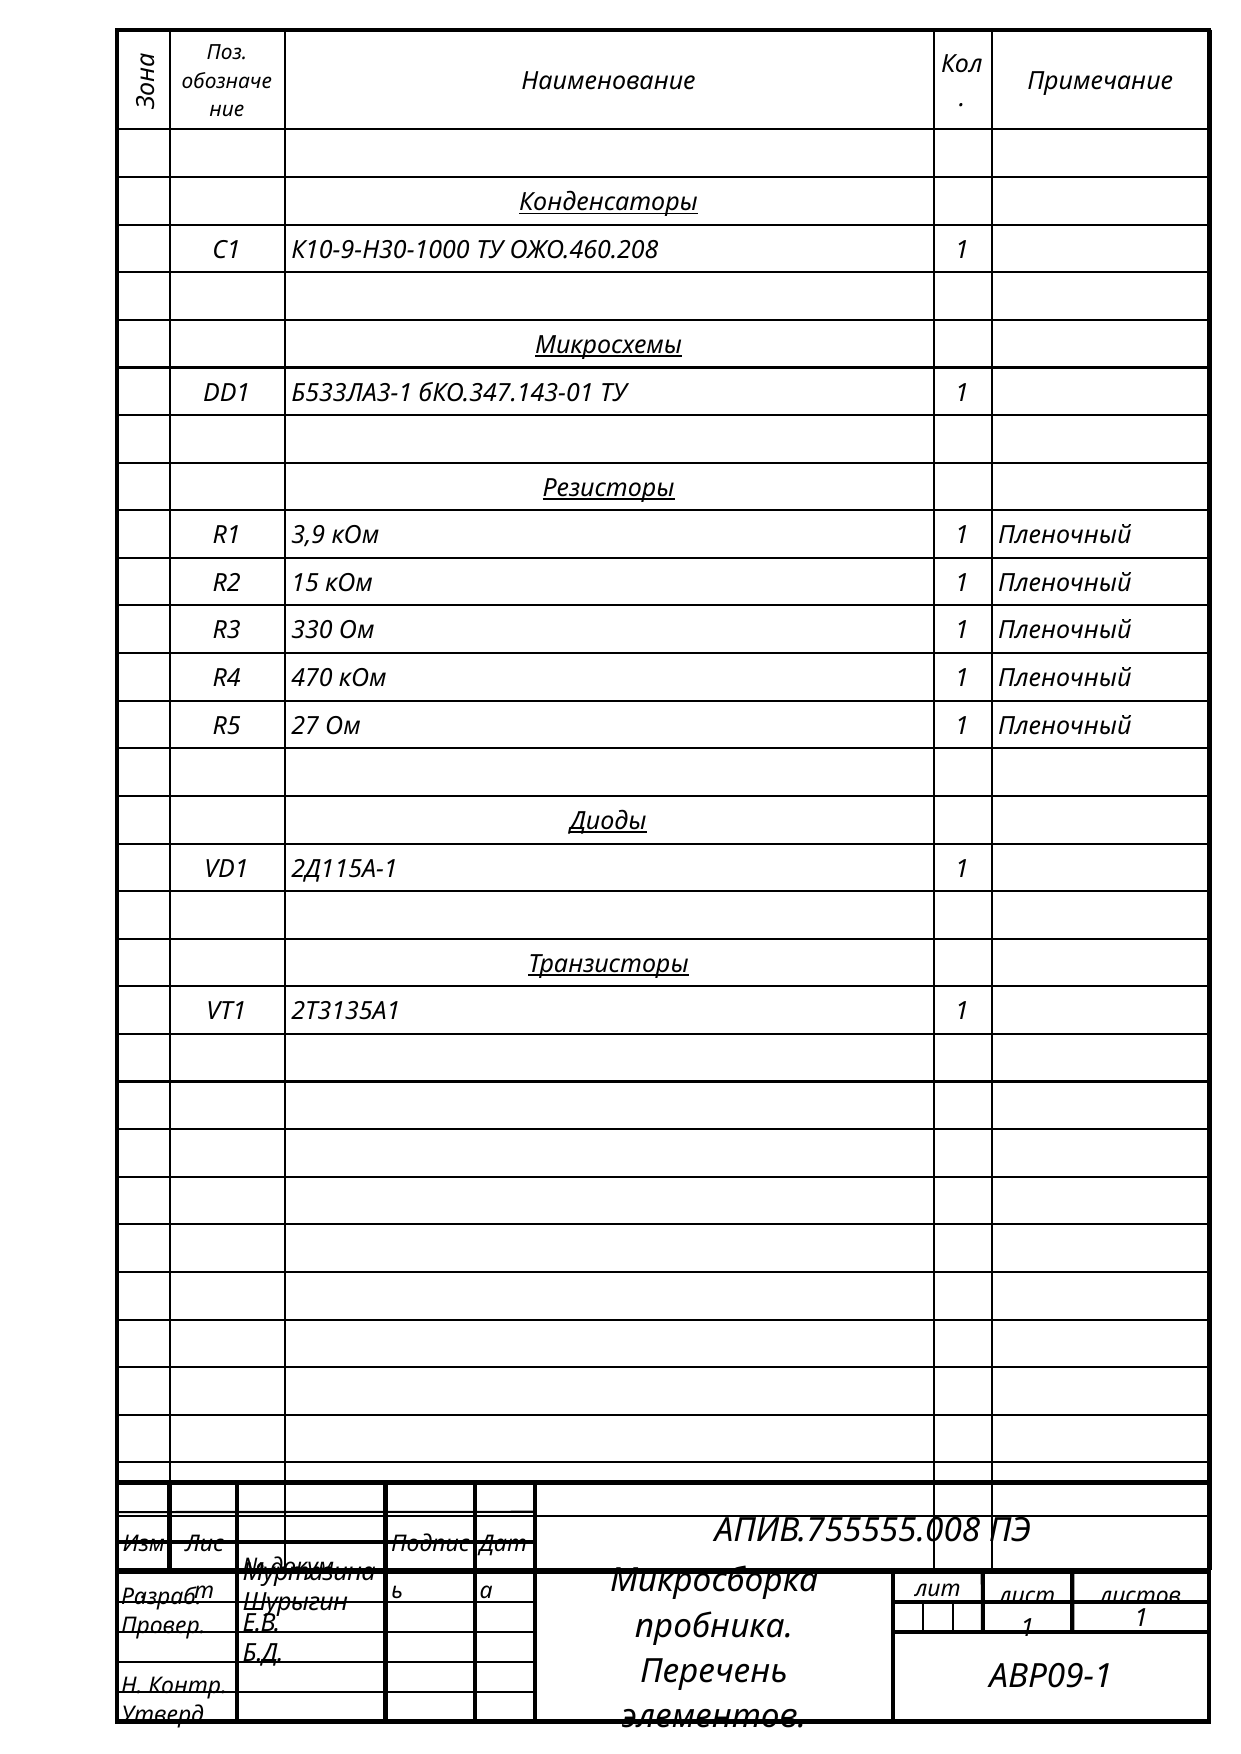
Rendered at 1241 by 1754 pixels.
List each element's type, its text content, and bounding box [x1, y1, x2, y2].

table_cell [760, 1517, 775, 1536]
table_cell [969, 1519, 976, 1527]
table_cell [993, 178, 1207, 223]
table_cell 1 [935, 369, 991, 414]
table_cell [935, 1519, 940, 1538]
table_cell 2Т3135А1 [286, 987, 933, 1033]
table_cell [993, 226, 1207, 271]
table_cell [388, 1544, 473, 1568]
table_cell Пленочный [993, 511, 1207, 557]
table_cell 15 кОм [286, 559, 933, 604]
table_cell 1 [935, 511, 991, 557]
table_cell [119, 1035, 169, 1080]
table_cell [119, 1544, 167, 1568]
table_cell [119, 749, 169, 795]
table_cell [119, 1517, 167, 1540]
table_cell [477, 1517, 533, 1540]
table_cell VT1 [171, 987, 284, 1033]
table_cell [119, 606, 169, 652]
table_cell Диоды [286, 797, 933, 842]
table_cell [286, 749, 933, 795]
table_cell [119, 559, 169, 604]
table_cell [993, 130, 1207, 176]
table_cell [786, 1520, 796, 1527]
table_cell [993, 845, 1207, 890]
table_cell [119, 845, 169, 890]
table_cell 3,9 кОм [286, 511, 933, 557]
table_cell [171, 178, 284, 223]
table_cell R1 [171, 511, 284, 557]
table_cell [239, 1517, 284, 1540]
table_cell [286, 1416, 933, 1461]
table_cell [935, 1035, 991, 1080]
table_cell [119, 273, 169, 319]
table_cell Пленочный [993, 606, 1207, 652]
table_cell R2 [171, 559, 284, 604]
table_cell 1 [935, 702, 991, 747]
table_cell Б533ЛА3-1 бКО.347.143-01 ТУ [286, 369, 933, 414]
table_cell [171, 130, 284, 176]
table_cell Конденсаторы [286, 178, 933, 223]
table_cell [119, 511, 169, 557]
table_cell [171, 321, 284, 366]
table_cell [993, 464, 1207, 509]
table_cell R3 [171, 606, 284, 652]
table_cell [239, 1544, 284, 1568]
table_cell С1 [171, 226, 284, 271]
table_cell [935, 940, 991, 985]
table_cell Транзисторы [286, 940, 933, 985]
table_cell [993, 1130, 1207, 1176]
table_header Поз. обозначение [171, 32, 284, 128]
table_cell [935, 1083, 991, 1128]
table_cell К10-9-H30-1000 ТУ ОЖО.460.208 [286, 226, 933, 271]
table_cell [119, 987, 169, 1033]
table_cell [993, 987, 1207, 1033]
table_cell [286, 130, 933, 176]
table_header Кол. [935, 32, 991, 128]
table_cell [935, 178, 991, 223]
table_cell [721, 1521, 727, 1531]
table_cell [935, 1517, 991, 1568]
table_cell [477, 1544, 533, 1568]
table_cell [171, 1416, 284, 1461]
table_cell [119, 1178, 169, 1223]
table_cell [171, 797, 284, 842]
table_cell [119, 369, 169, 414]
table_cell [993, 273, 1207, 319]
table_cell [993, 1273, 1207, 1318]
table_cell [993, 1035, 1207, 1080]
table_cell 1 [935, 226, 991, 271]
table_cell [119, 1083, 169, 1128]
table_cell [286, 1517, 383, 1540]
table_cell Пленочный [993, 559, 1207, 604]
table_cell [171, 1463, 284, 1480]
table_cell [119, 1463, 169, 1480]
table_cell [172, 1517, 235, 1540]
table_cell [171, 1035, 284, 1080]
table_cell 2Д115А-1 [286, 845, 933, 890]
table_cell [171, 1178, 284, 1223]
table_cell [286, 1485, 383, 1510]
table_cell [286, 416, 933, 462]
table_cell [935, 1368, 991, 1414]
table_cell [948, 1519, 958, 1539]
table_cell [119, 464, 169, 509]
table_cell [171, 1083, 284, 1128]
table_cell [171, 464, 284, 509]
table_cell [119, 226, 169, 271]
table_cell [993, 1416, 1207, 1461]
table_cell [286, 892, 933, 938]
table_cell [119, 130, 169, 176]
table_cell [171, 416, 284, 462]
table_cell [935, 1463, 991, 1480]
table_cell [286, 1463, 933, 1480]
table_cell [935, 416, 991, 462]
table_cell [388, 1517, 473, 1540]
table_cell [171, 1130, 284, 1176]
table_cell 1 [935, 606, 991, 652]
table_cell [935, 1321, 991, 1366]
table_cell [171, 749, 284, 795]
table_cell [537, 1517, 933, 1568]
table_cell 1 [935, 987, 991, 1033]
table_cell [172, 1485, 235, 1511]
table_cell 330 Ом [286, 606, 933, 652]
table_cell [993, 797, 1207, 842]
table_cell [993, 892, 1207, 938]
table_header Примечание [993, 32, 1207, 128]
table_cell [388, 1485, 473, 1510]
table_cell [286, 1273, 933, 1318]
table_cell [935, 464, 991, 509]
table_cell [286, 273, 933, 319]
table_cell [119, 321, 169, 366]
table_cell [993, 1225, 1207, 1271]
table_cell 1 [935, 559, 991, 604]
table_cell [286, 1083, 933, 1128]
table_cell [171, 1368, 284, 1414]
table_cell [119, 1485, 167, 1511]
table_cell [171, 940, 284, 985]
table_cell [119, 940, 169, 985]
table_cell [239, 1485, 284, 1510]
table_cell [935, 1485, 991, 1514]
table_cell [286, 1368, 933, 1414]
table_cell [477, 1485, 533, 1510]
table_cell [286, 1035, 933, 1080]
table_cell [286, 1321, 933, 1366]
table_cell [119, 654, 169, 699]
table_cell R5 [171, 702, 284, 747]
table_cell Пленочный [993, 702, 1207, 747]
table_cell [993, 1463, 1207, 1480]
table_header Наименование [286, 32, 933, 128]
table_cell [477, 1544, 482, 1553]
table_cell 27 Ом [286, 702, 933, 747]
table_cell [993, 416, 1207, 462]
table_cell [993, 369, 1207, 414]
table_cell [171, 892, 284, 938]
table_cell Микросхемы [286, 321, 933, 366]
table_cell [935, 1130, 991, 1176]
table_cell [119, 1416, 169, 1461]
table_cell VD1 [171, 845, 284, 890]
table_cell 470 кОм [286, 654, 933, 699]
table_cell DD1 [171, 369, 284, 414]
table_cell [119, 1321, 169, 1366]
table_cell [119, 892, 169, 938]
table_cell [119, 797, 169, 842]
table_cell [119, 1273, 169, 1318]
table_cell [966, 1530, 974, 1539]
table_cell Резисторы [286, 464, 933, 509]
table_cell [993, 1517, 1207, 1568]
table_cell [171, 1273, 284, 1318]
table_cell Пленочный [993, 654, 1207, 699]
table_cell [935, 1416, 991, 1461]
table_cell [119, 416, 169, 462]
table_cell [119, 1368, 169, 1414]
table_cell [286, 1178, 933, 1223]
table_cell [784, 1530, 794, 1538]
table_header Зона [119, 32, 169, 128]
table_cell [286, 1130, 933, 1176]
table_cell [119, 702, 169, 747]
table_cell [537, 1485, 933, 1514]
table_cell [935, 321, 991, 366]
table_cell [286, 1225, 933, 1271]
table_cell 1 [935, 845, 991, 890]
table_cell R4 [171, 654, 284, 699]
table_cell [119, 178, 169, 223]
table_cell [171, 1225, 284, 1271]
table_cell [993, 1083, 1207, 1128]
table_cell [935, 1273, 991, 1318]
table_cell [935, 797, 991, 842]
table_cell [119, 1225, 169, 1271]
table_cell [935, 273, 991, 319]
table_cell [993, 940, 1207, 985]
table_cell 1 [935, 654, 991, 699]
table_cell [286, 1544, 383, 1568]
table_cell [993, 749, 1207, 795]
table_cell [119, 1130, 169, 1176]
table_cell [935, 1225, 991, 1271]
table_cell [171, 1321, 284, 1366]
table_cell [935, 892, 991, 938]
table_cell [935, 130, 991, 176]
table_cell [993, 1321, 1207, 1366]
table_cell [993, 321, 1207, 366]
table_cell [171, 273, 284, 319]
table_cell [993, 1178, 1207, 1223]
table_cell [935, 749, 991, 795]
table_cell [935, 1178, 991, 1223]
table_cell [993, 1368, 1207, 1414]
table_cell [172, 1544, 235, 1568]
table_cell [993, 1485, 1207, 1514]
